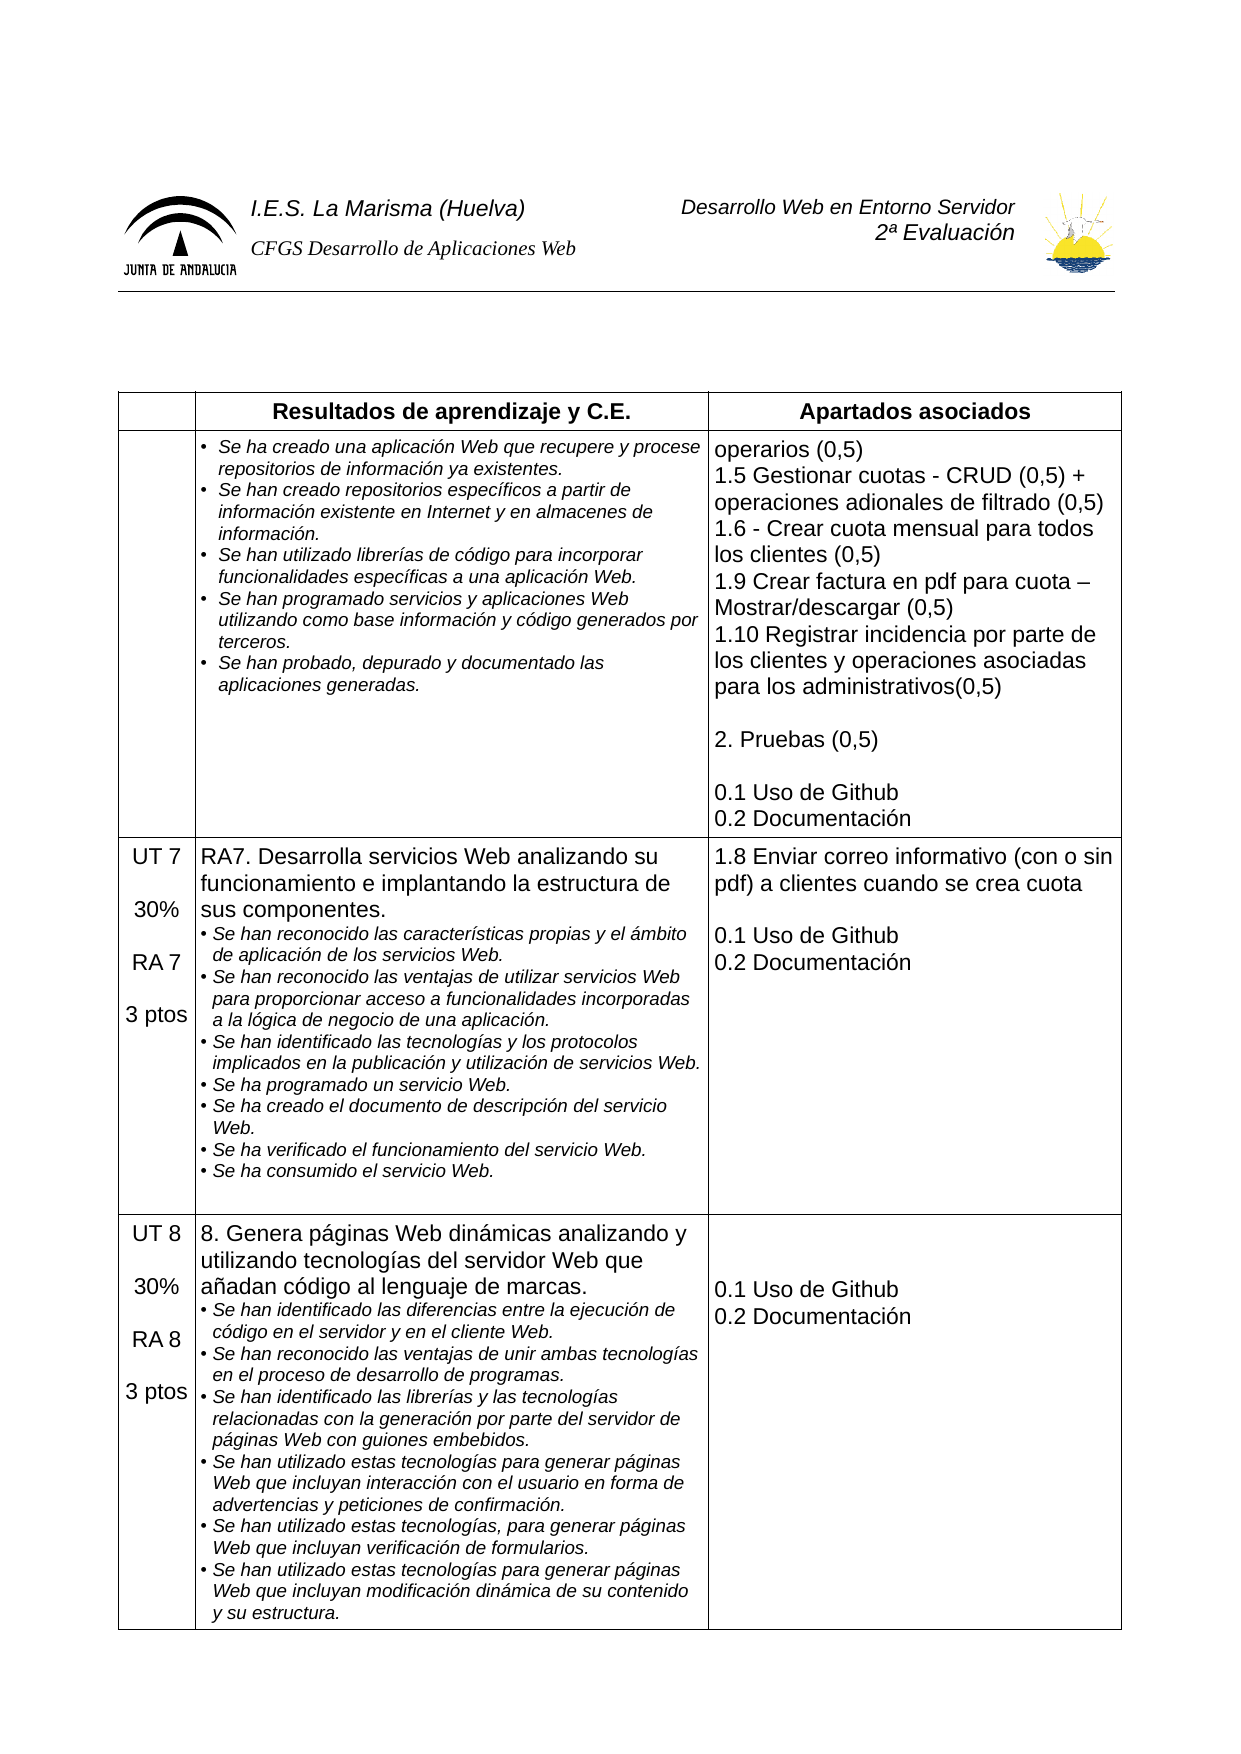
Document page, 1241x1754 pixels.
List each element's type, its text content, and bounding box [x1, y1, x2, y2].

table_header Resultados de aprendizaje y C.E. [196, 393, 708, 430]
table_cell UT 7 30% RA 7 3 ptos [119, 838, 195, 1214]
table_cell Desarrolla aplicaciones Web híbridas seleccionando y utilizando librerías de código y repositorios heterogéneos de información. Se han reconocido las ventajas que proporciona la reutilización de código y el aprovechamiento de información ya existente. Se han identificado librerías de código y tecnologías aplicables en la creación de aplicaciones Web híbridas. Se ha creado una aplicación Web que recupere y procese repositorios de información ya existentes. Se han creado repositorios específicos a partir de información existente en Internet y en almacenes de información. Se han utilizado librerías de código para incorporar funcionalidades específicas a una aplicación Web. Se han programado servicios y aplicaciones Web utilizando como base información y código generados por terceros. Se han probado, depurado y documentado las aplicaciones generadas. [196, 431, 708, 837]
table_cell 0.1 Uso de Github 0.2 Documentación [709, 1215, 1121, 1629]
table_cell RA7. Desarrolla servicios Web analizando su funcionamiento e implantando la estructura de sus componentes. Se han reconocido las características propias y el ámbito de aplicación de los servicios Web. Se han reconocido las ventajas de utilizar servicios Web para proporcionar acceso a funcionalidades incorporadas a la lógica de negocio de una aplicación. Se han identificado las tecnologías y los protocolos implicados en la publicación y utilización de servicios Web. Se ha programado un servicio Web. Se ha creado el documento de descripción del servicio Web. Se ha verificado el funcionamiento del servicio Web. Se ha consumido el servicio Web. [196, 838, 708, 1214]
table_cell [119, 431, 195, 837]
table_cell 8. Genera páginas Web dinámicas analizando y utilizando tecnologías del servidor Web que añadan código al lenguaje de marcas. Se han identificado las diferencias entre la ejecución de código en el servidor y en el cliente Web. Se han reconocido las ventajas de unir ambas tecnologías en el proceso de desarrollo de programas. Se han identificado las librerías y las tecnologías relacionadas con la generación por parte del servidor de páginas Web con guiones embebidos. Se han utilizado estas tecnologías para generar páginas Web que incluyan interacción con el usuario en forma de advertencias y peticiones de confirmación. Se han utilizado estas tecnologías, para generar páginas Web que incluyan verificación de formularios. Se han utilizado estas tecnologías para generar páginas Web que incluyan modificación dinámica de su contenido y su estructura. Se han aplicado estas tecnologías en la programación de aplicaciones Web. [196, 1215, 708, 1629]
table_cell operarios (0,5) 1.5 Gestionar cuotas - CRUD (0,5) + operaciones adionales de filtrado (0,5) 1.6 - Crear cuota mensual para todos los clientes (0,5) 1.9 Crear factura en pdf para cuota – Mostrar/descargar (0,5) 1.10 Registrar incidencia por parte de los clientes y operaciones asociadas para los administrativos(0,5) 2. Pruebas (0,5) 0.1 Uso de Github 0.2 Documentación [709, 431, 1121, 837]
picture [1043, 192, 1114, 276]
table_cell UT 8 30% RA 8 3 ptos [119, 1215, 195, 1629]
table_cell 1.8 Enviar correo informativo (con o sin pdf) a clientes cuando se crea cuota 0.1 Uso de Github 0.2 Documentación [709, 838, 1121, 1214]
table_header Apartados asociados [709, 393, 1121, 430]
table_header [119, 393, 195, 430]
